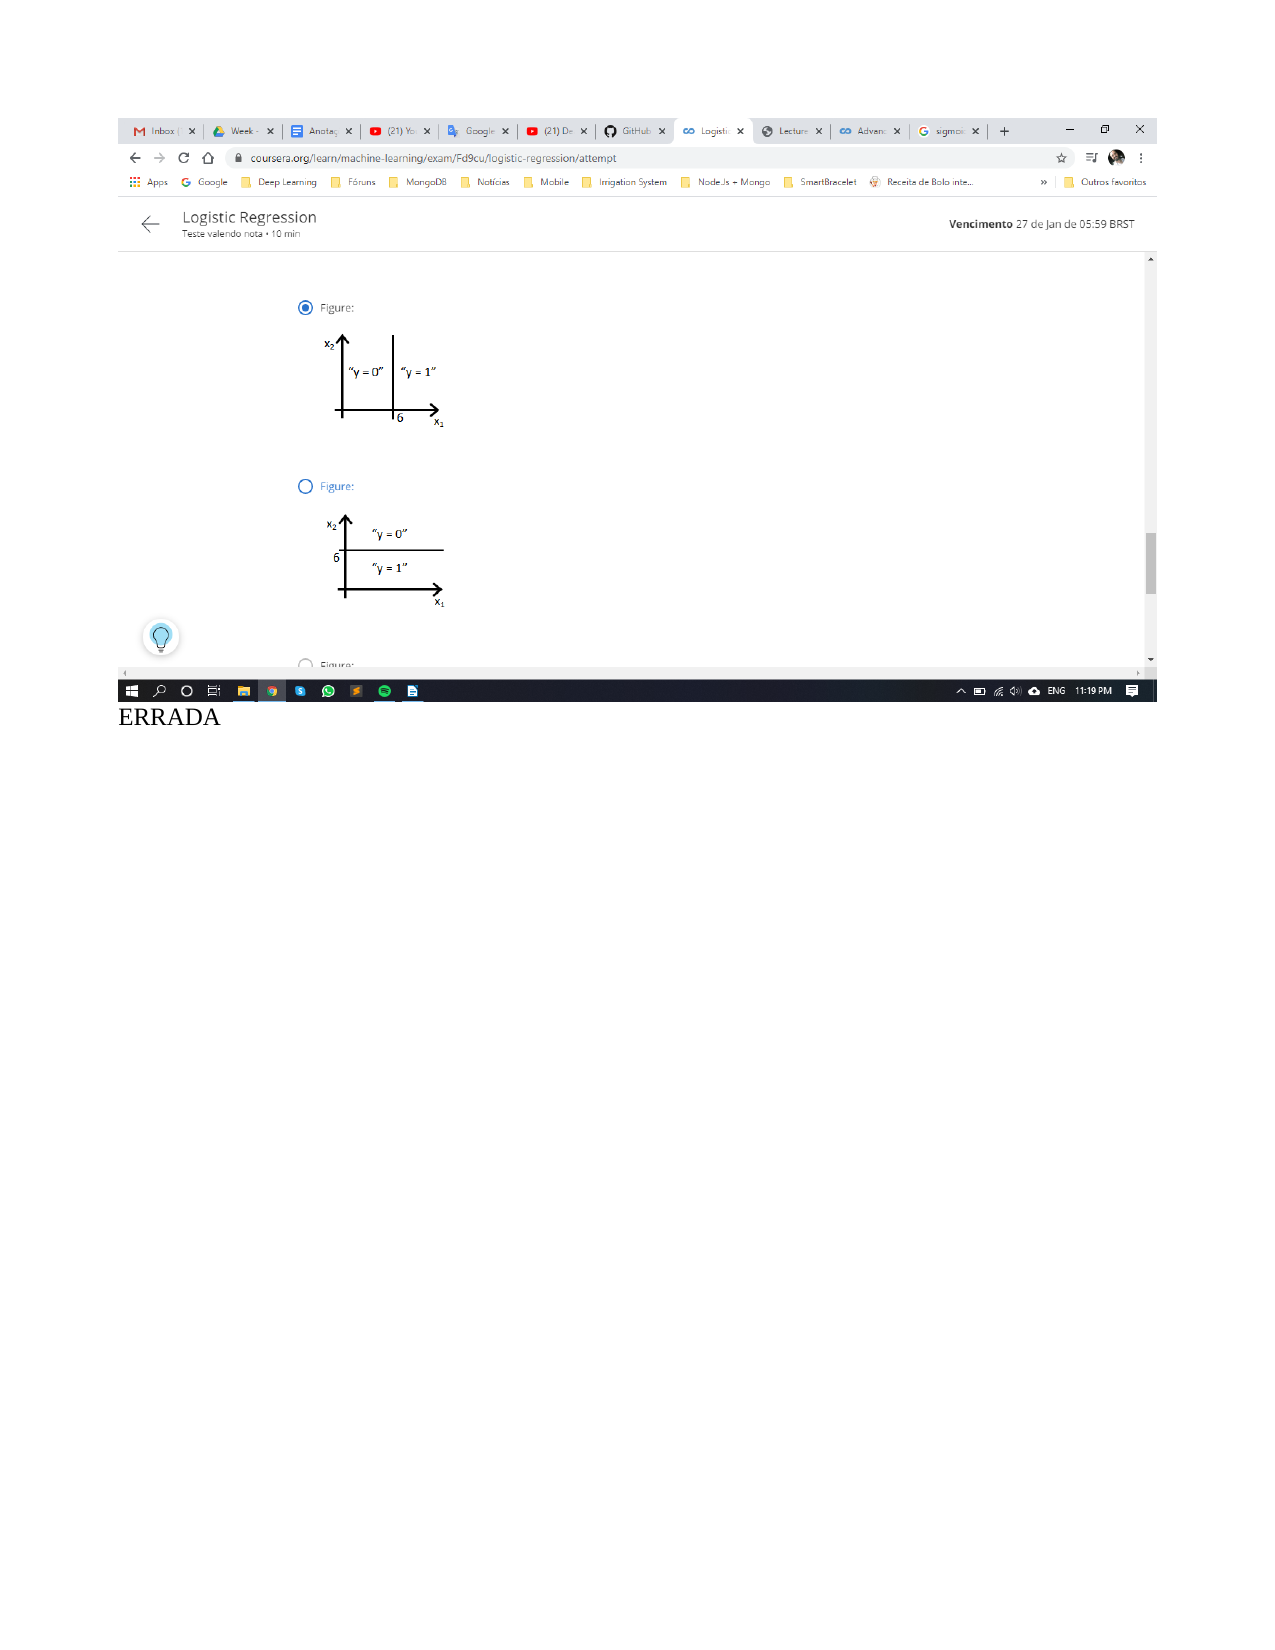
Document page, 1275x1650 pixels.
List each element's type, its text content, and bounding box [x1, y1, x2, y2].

text ERRADA [118, 702, 1157, 731]
picture [118, 118, 1157, 702]
